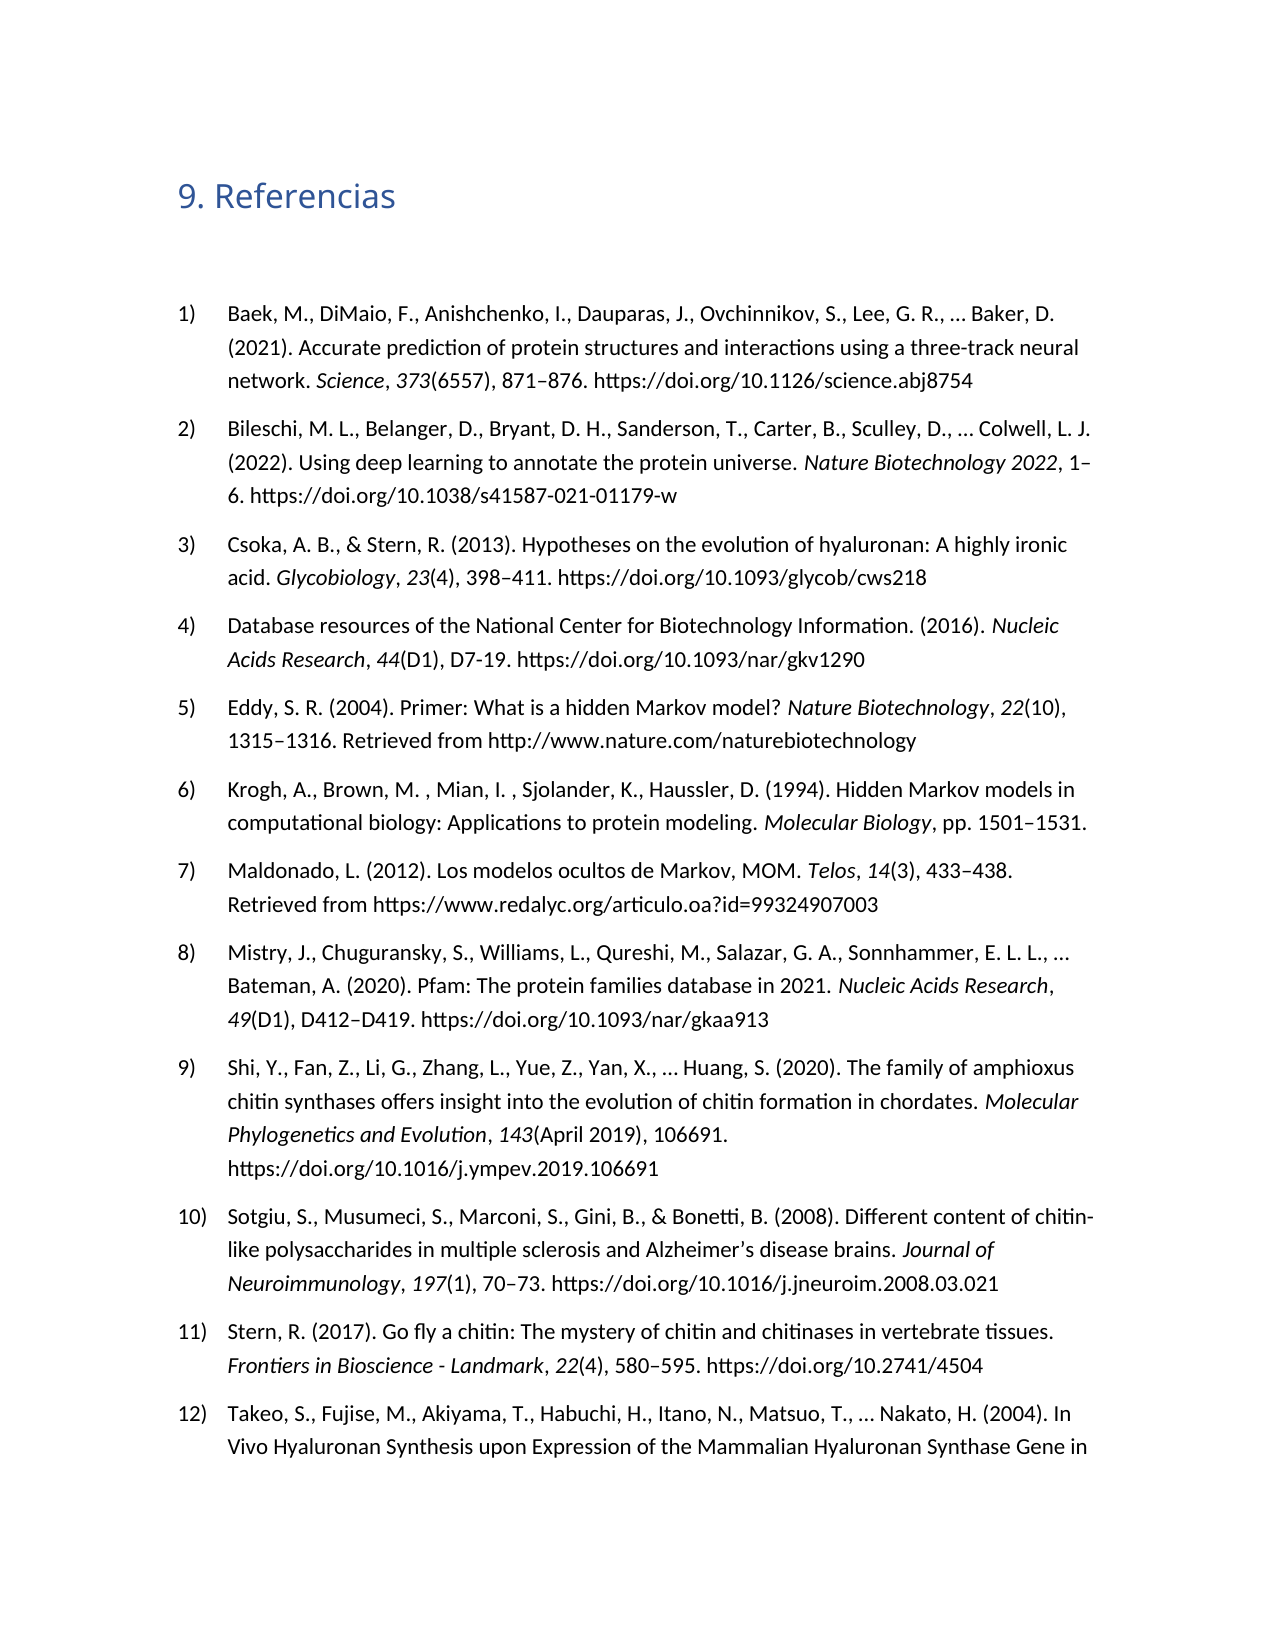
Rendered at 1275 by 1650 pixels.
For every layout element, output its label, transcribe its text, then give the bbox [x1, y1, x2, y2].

subtitle 9. Referencias [177, 173, 1098, 218]
list Csoka, A. B., & Stern, R. (2013). Hypotheses on the evolution of hyaluronan: A highly ironic acid. Glycobiology, 23(4), 398–411. https://doi.org/10.1093/glycob/cws218 [177, 530, 1098, 591]
list Stern, R. (2017). Go fly a chitin: The mystery of chitin and chitinases in vertebrate tissues. Frontiers in Bioscience - Landmark, 22(4), 580–595. https://doi.org/10.2741/4504 [177, 1317, 1098, 1379]
list Takeo, S., Fujise, M., Akiyama, T., Habuchi, H., Itano, N., Matsuo, T., … Nakato, H. (2004). In Vivo Hyaluronan Synthesis upon Expression of the Mammalian Hyaluronan Synthase Gene in [177, 1399, 1098, 1461]
list Maldonado, L. (2012). Los modelos ocultos de Markov, MOM. Telos, 14(3), 433–438. Retrieved from https://www.redalyc.org/articulo.oa?id=99324907003 [177, 856, 1098, 918]
list Mistry, J., Chuguransky, S., Williams, L., Qureshi, M., Salazar, G. A., Sonnhammer, E. L. L., … Bateman, A. (2020). Pfam: The protein families database in 2021. Nucleic Acids Research, 49(D1), D412–D419. https://doi.org/10.1093/nar/gkaa913 [177, 938, 1098, 1033]
list Eddy, S. R. (2004). Primer: What is a hidden Markov model? Nature Biotechnology, 22(10), 1315–1316. Retrieved from http://www.nature.com/naturebiotechnology [177, 693, 1098, 755]
list Bileschi, M. L., Belanger, D., Bryant, D. H., Sanderson, T., Carter, B., Sculley, D., … Colwell, L. J. (2022). Using deep learning to annotate the protein universe. Nature Biotechnology 2022, 1–6. https://doi.org/10.1038/s41587-021-01179-w [177, 414, 1098, 510]
list Sotgiu, S., Musumeci, S., Marconi, S., Gini, B., & Bonetti, B. (2008). Different content of chitin-like polysaccharides in multiple sclerosis and Alzheimer’s disease brains. Journal of Neuroimmunology, 197(1), 70–73. https://doi.org/10.1016/j.jneuroim.2008.03.021 [177, 1202, 1098, 1297]
list Krogh, A., Brown, M. , Mian, I. , Sjolander, K., Haussler, D. (1994). Hidden Markov models in computational biology: Applications to protein modeling. Molecular Biology, pp. 1501–1531. [177, 775, 1098, 836]
list Database resources of the National Center for Biotechnology Information. (2016). Nucleic Acids Research, 44(D1), D7-19. https://doi.org/10.1093/nar/gkv1290 [177, 611, 1098, 673]
list Shi, Y., Fan, Z., Li, G., Zhang, L., Yue, Z., Yan, X., … Huang, S. (2020). The family of amphioxus chitin synthases offers insight into the evolution of chitin formation in chordates. Molecular Phylogenetics and Evolution, 143(April 2019), 106691. https://doi.org/10.1016/j.ympev.2019.106691 [177, 1053, 1098, 1182]
list Baek, M., DiMaio, F., Anishchenko, I., Dauparas, J., Ovchinnikov, S., Lee, G. R., … Baker, D. (2021). Accurate prediction of protein structures and interactions using a three-track neural network. Science, 373(6557), 871–876. https://doi.org/10.1126/science.abj8754 [177, 299, 1098, 394]
